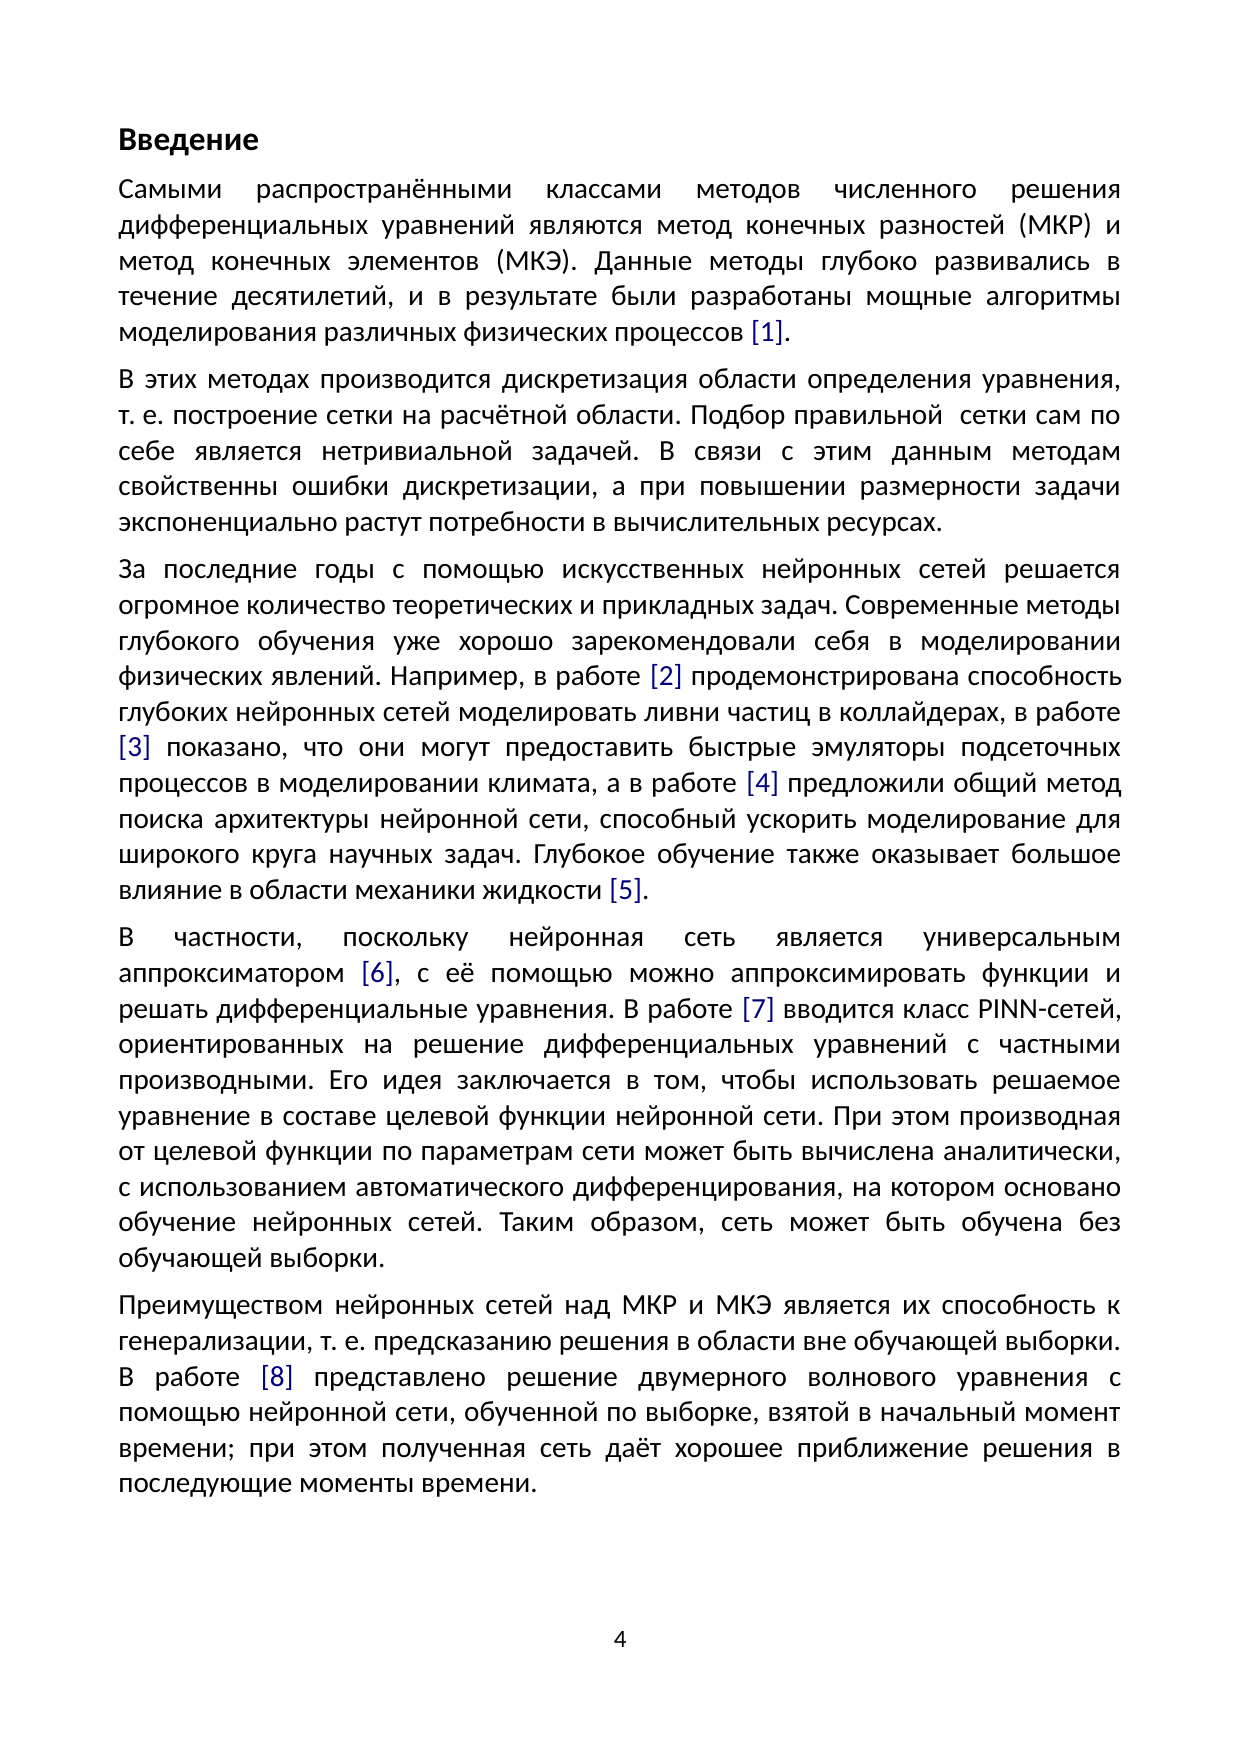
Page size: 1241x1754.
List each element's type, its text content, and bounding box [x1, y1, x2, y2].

text Преимуществом нейронных сетей над МКР и МКЭ является их способность к генерализации, т. е. предсказанию решения в области вне обучающей выборки. В работе [8] представлено решение двумерного волнового уравнения с помощью нейронной сети, обученной по выборке, взятой в начальный момент времени; при этом полученная сеть даёт хорошее приближение решения в последующие моменты времени. [118, 1286, 1122, 1500]
text За последние годы с помощью искусственных нейронных сетей решается огромное количество теоретических и прикладных задач. Современные методы глубокого обучения уже хорошо зарекомендовали себя в моделировании физических явлений. Например, в работе [2] продемонстрирована способность глубоких нейронных сетей моделировать ливни частиц в коллайдерах, в работе [3] показано, что они могут предоставить быстрые эмуляторы подсеточных процессов в моделировании климата, а в работе [4] предложили общий метод поиска архитектуры нейронной сети, способный ускорить моделирование для широкого круга научных задач. Глубокое обучение также оказывает большое влияние в области механики жидкости [5]. [118, 550, 1122, 907]
text В этих методах производится дискретизация области определения уравнения, т. е. построение сетки на расчётной области. Подбор правильной сетки сам по себе является нетривиальной задачей. В связи с этим данным методам свойственны ошибки дискретизации, а при повышении размерности задачи экспоненциально растут потребности в вычислительных ресурсах. [118, 361, 1122, 539]
text Самыми распространёнными классами методов численного решения дифференциальных уравнений являются метод конечных разностей (МКР) и метод конечных элементов (МКЭ). Данные методы глубоко развивались в течение десятилетий, и в результате были разработаны мощные алгоритмы моделирования различных физических процессов [1]. [118, 171, 1122, 349]
subtitle Введение [118, 118, 1122, 159]
text В частности, поскольку нейронная сеть является универсальным аппроксиматором [6], с её помощью можно аппроксимировать функции и решать дифференциальные уравнения. В работе [7] вводится класс PINN-сетей, ориентированных на решение дифференциальных уравнений с частными производными. Его идея заключается в том, чтобы использовать решаемое уравнение в составе целевой функции нейронной сети. При этом производная от целевой функции по параметрам сети может быть вычислена аналитически, с использованием автоматического дифференцирования, на котором основано обучение нейронных сетей. Таким образом, сеть может быть обучена без обучающей выборки. [118, 918, 1122, 1275]
